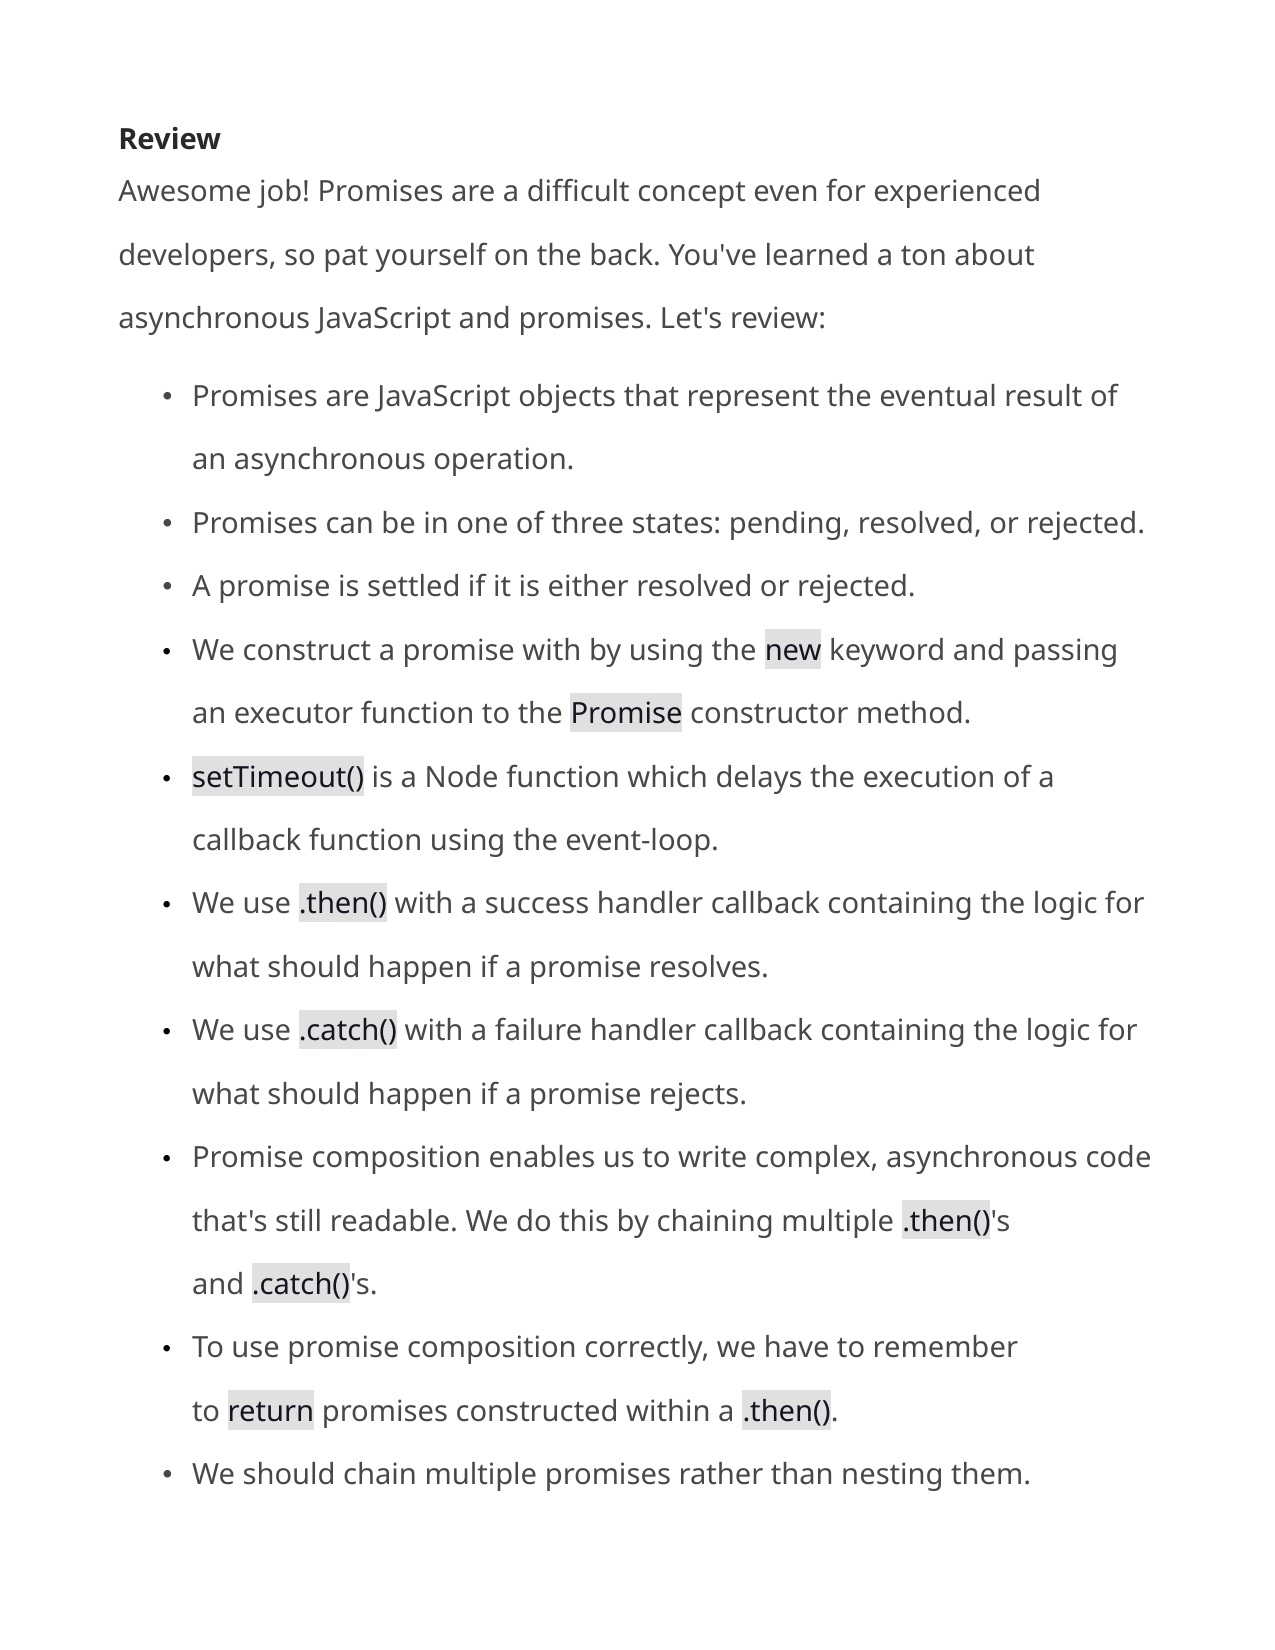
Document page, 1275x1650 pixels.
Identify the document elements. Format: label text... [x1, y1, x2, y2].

list Promises are JavaScript objects that represent the eventual result of an asynchronous operation. [162, 375, 1157, 478]
subtitle Review [118, 118, 1157, 158]
list We use .then() with a success handler callback containing the logic for what should happen if a promise resolves. [162, 883, 1157, 986]
list To use promise composition correctly, we have to remember to return promises constructed within a .then(). [162, 1327, 1157, 1430]
text Awesome job! Promises are a difficult concept even for experienced developers, so pat yourself on the back. You've learned a ton about asynchronous JavaScript and promises. Let's review: [118, 170, 1157, 337]
list We should chain multiple promises rather than nesting them. [162, 1454, 1157, 1493]
list Promise composition enables us to write complex, asynchronous code that's still readable. We do this by chaining multiple .then()'s and .catch()'s. [162, 1136, 1157, 1303]
list Promises can be in one of three states: pending, resolved, or rejected. [162, 502, 1157, 542]
list setTimeout() is a Node function which delays the execution of a callback function using the event-loop. [162, 756, 1157, 859]
list A promise is settled if it is either resolved or rejected. [162, 566, 1157, 605]
list We use .catch() with a failure handler callback containing the logic for what should happen if a promise rejects. [162, 1009, 1157, 1113]
list We construct a promise with by using the new keyword and passing an executor function to the Promise constructor method. [162, 629, 1157, 732]
